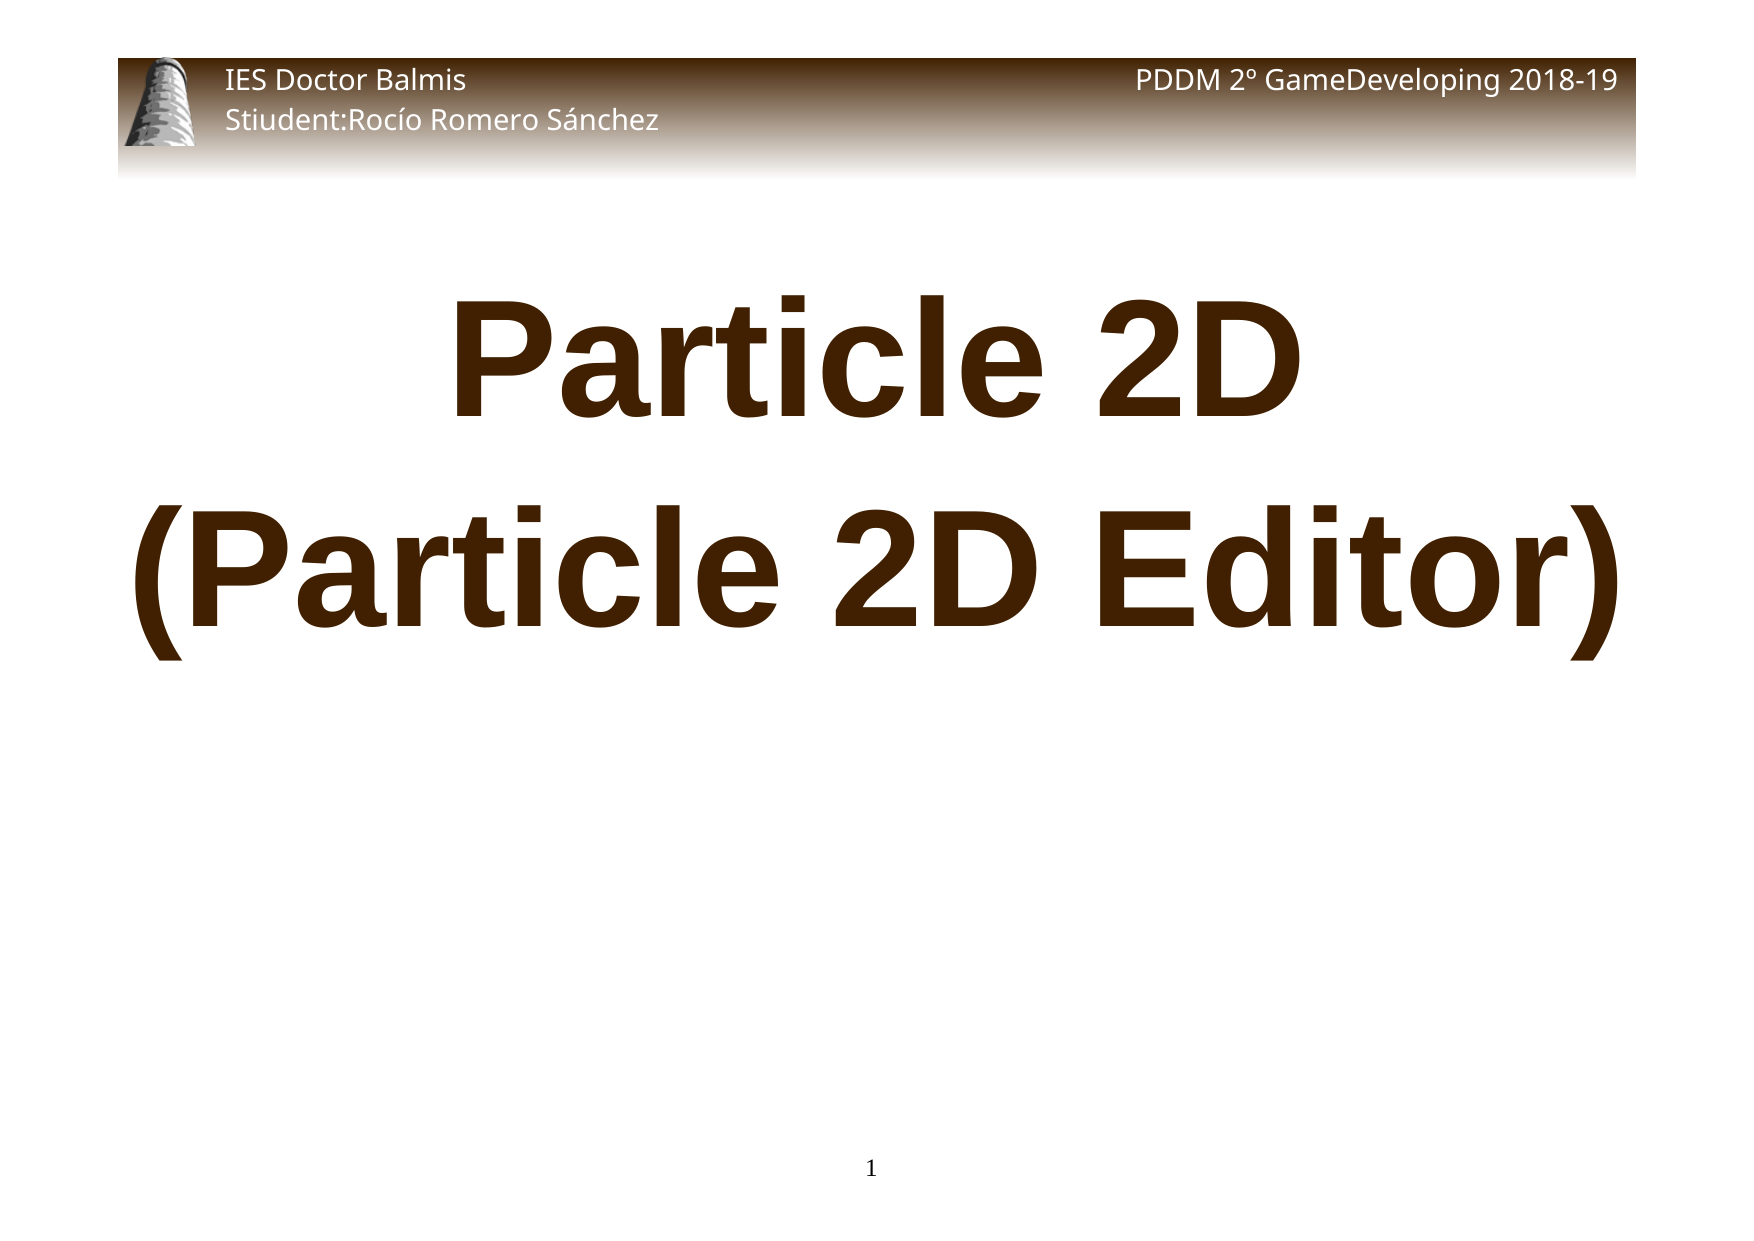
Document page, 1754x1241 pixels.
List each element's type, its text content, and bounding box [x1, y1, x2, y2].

text Particle 2D [118, 260, 1636, 452]
subtitle (Particle 2D Editor) [118, 470, 1636, 661]
picture [121, 57, 202, 146]
